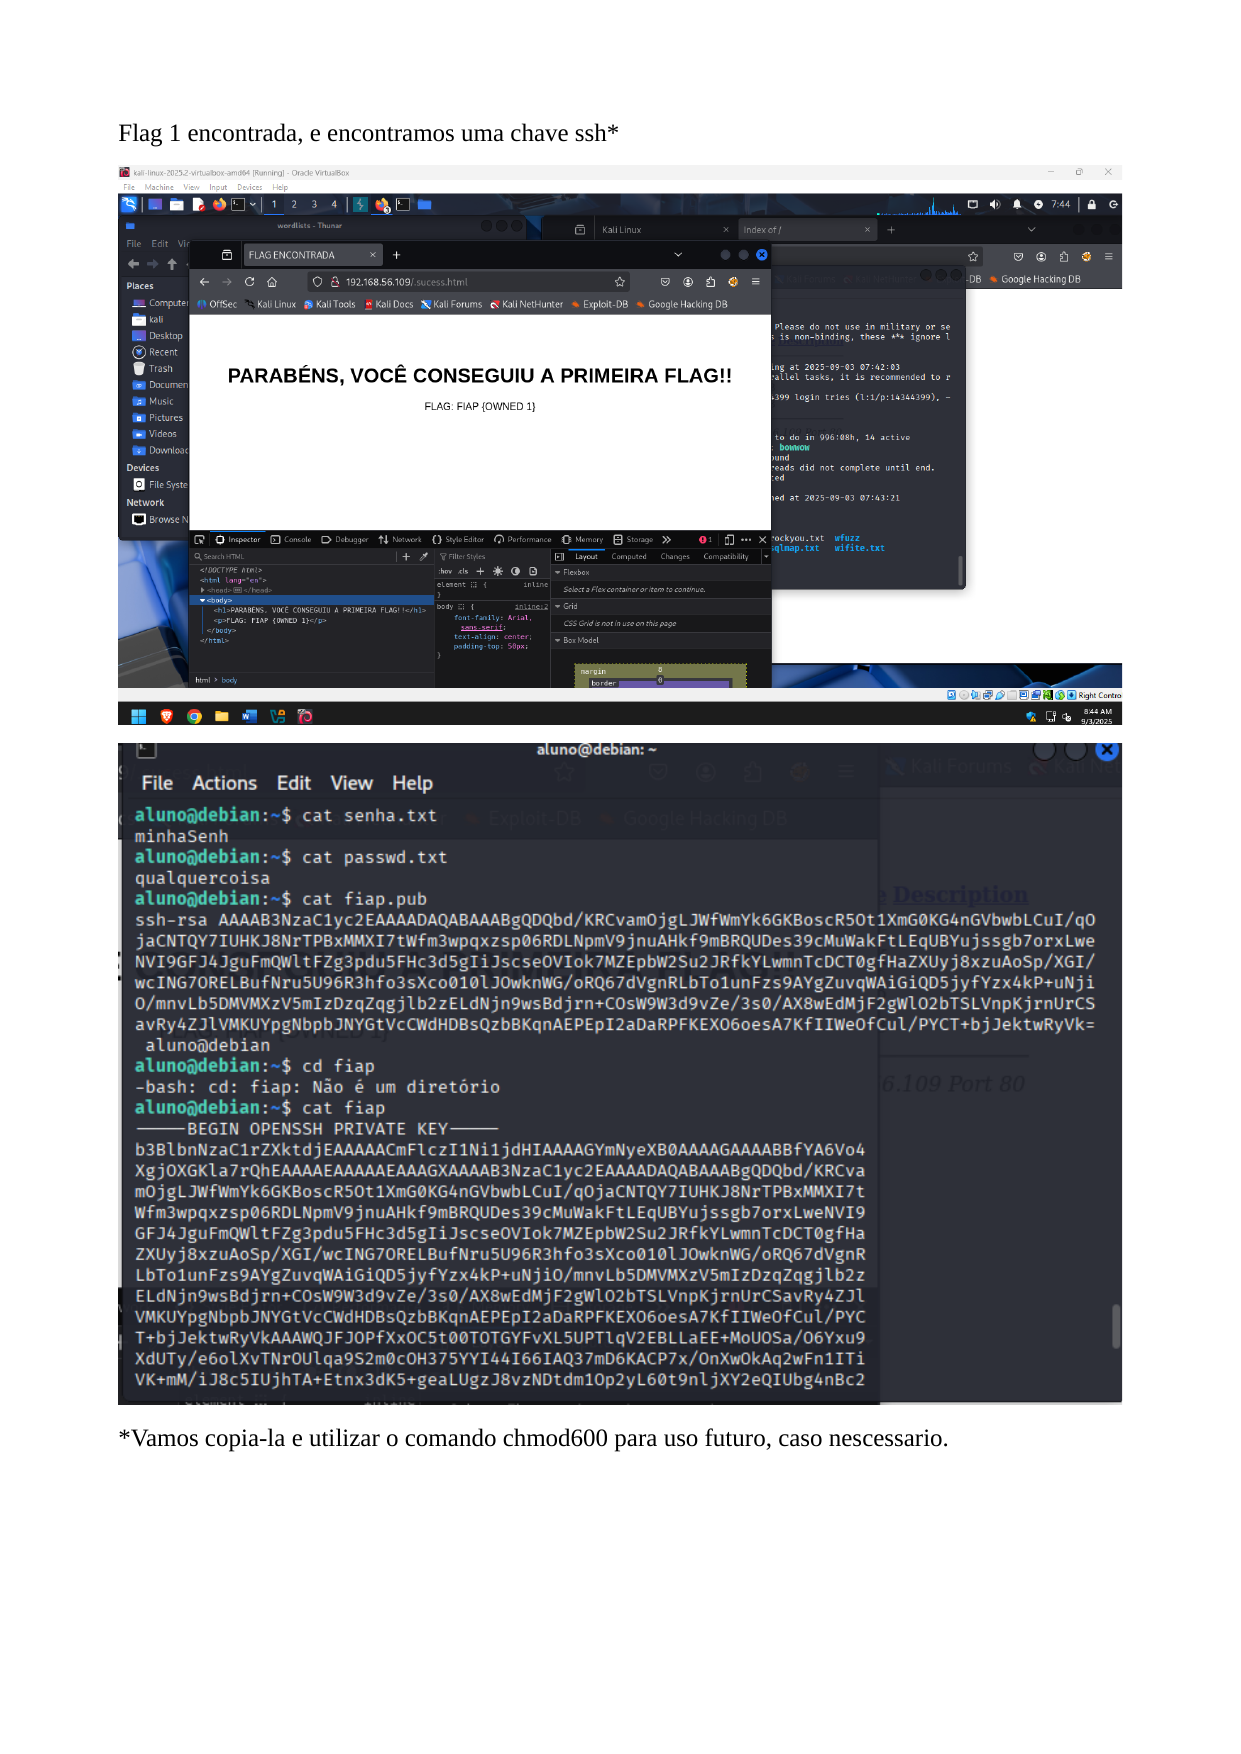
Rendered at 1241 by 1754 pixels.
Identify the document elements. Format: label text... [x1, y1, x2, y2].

text Flag 1 encontrada, e encontramos uma chave ssh* [118, 118, 1122, 147]
text *Vamos copia-la e utilizar o comando chmod600 para uso futuro, caso nescessario. [118, 1423, 1122, 1452]
